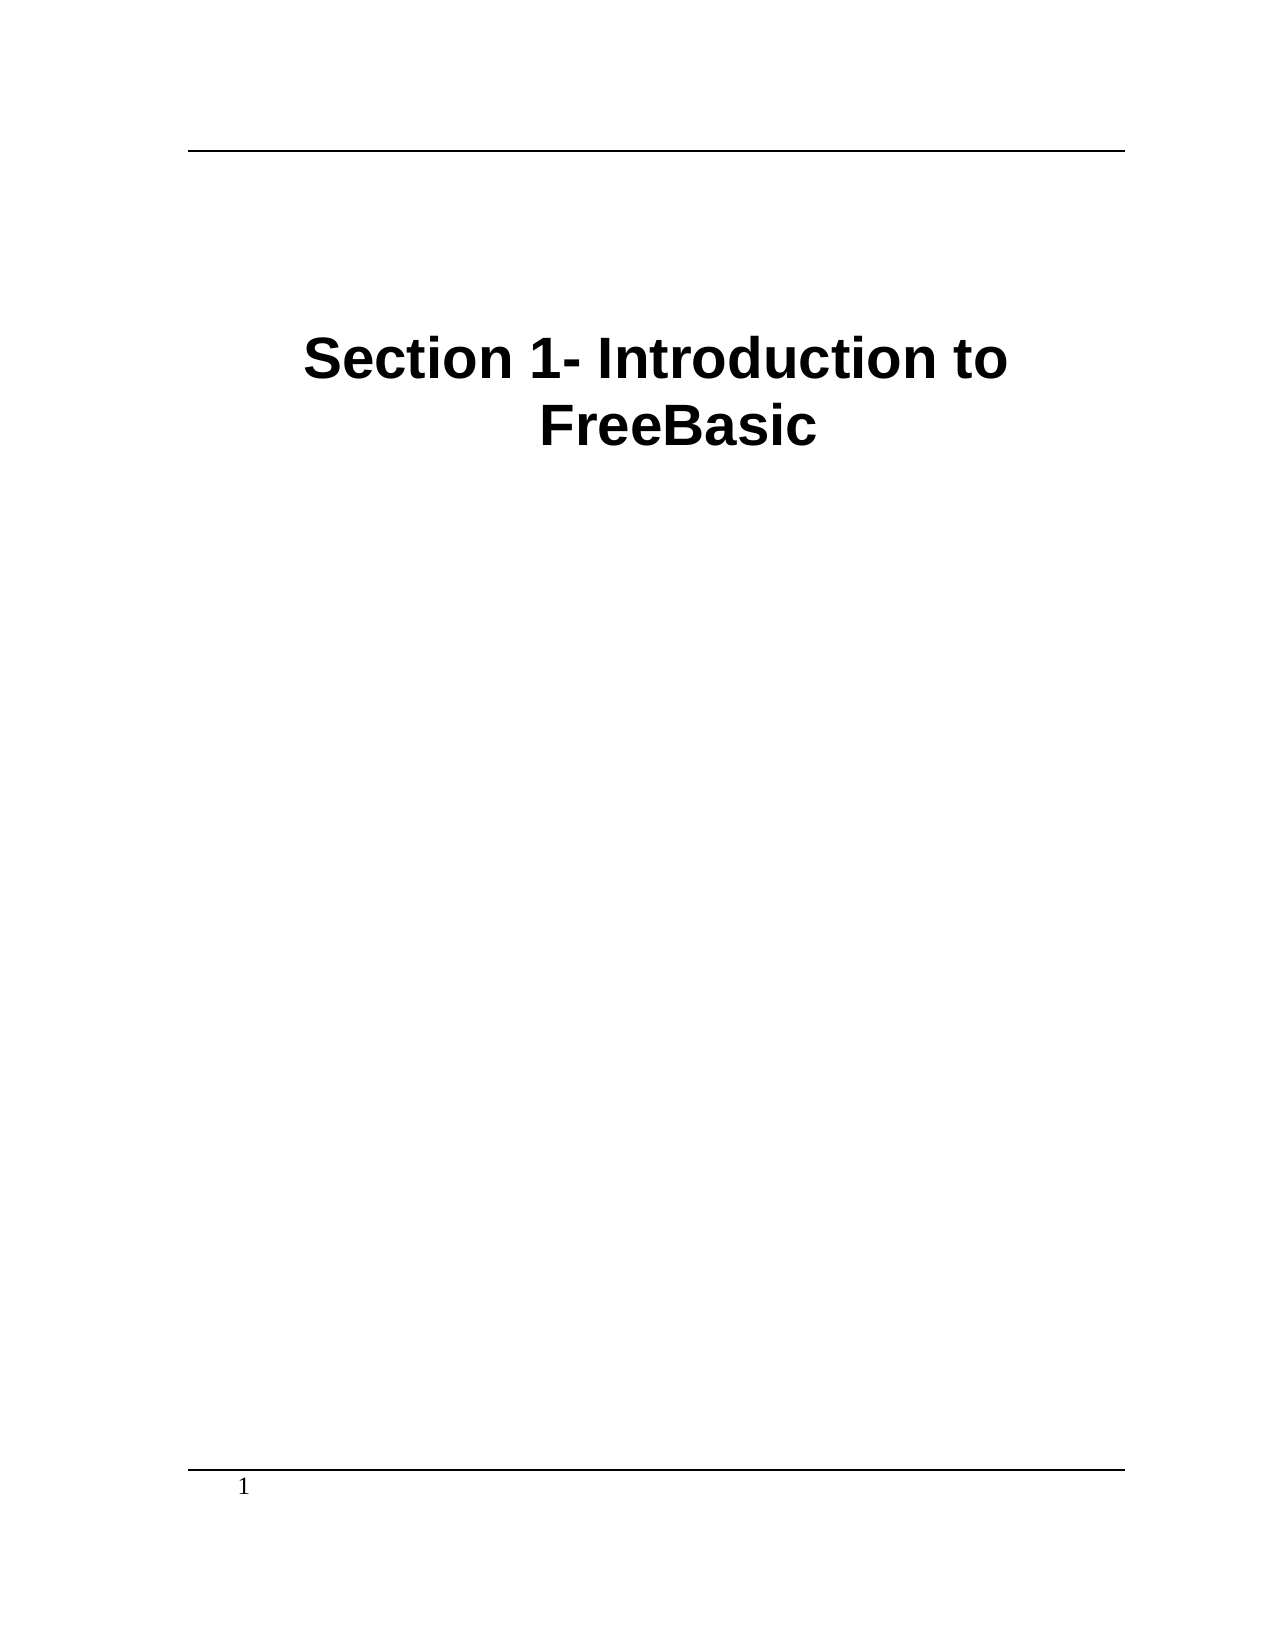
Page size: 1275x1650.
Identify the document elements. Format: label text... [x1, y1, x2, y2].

subtitle Section 1- Introduction to FreeBasic [187, 323, 1125, 457]
